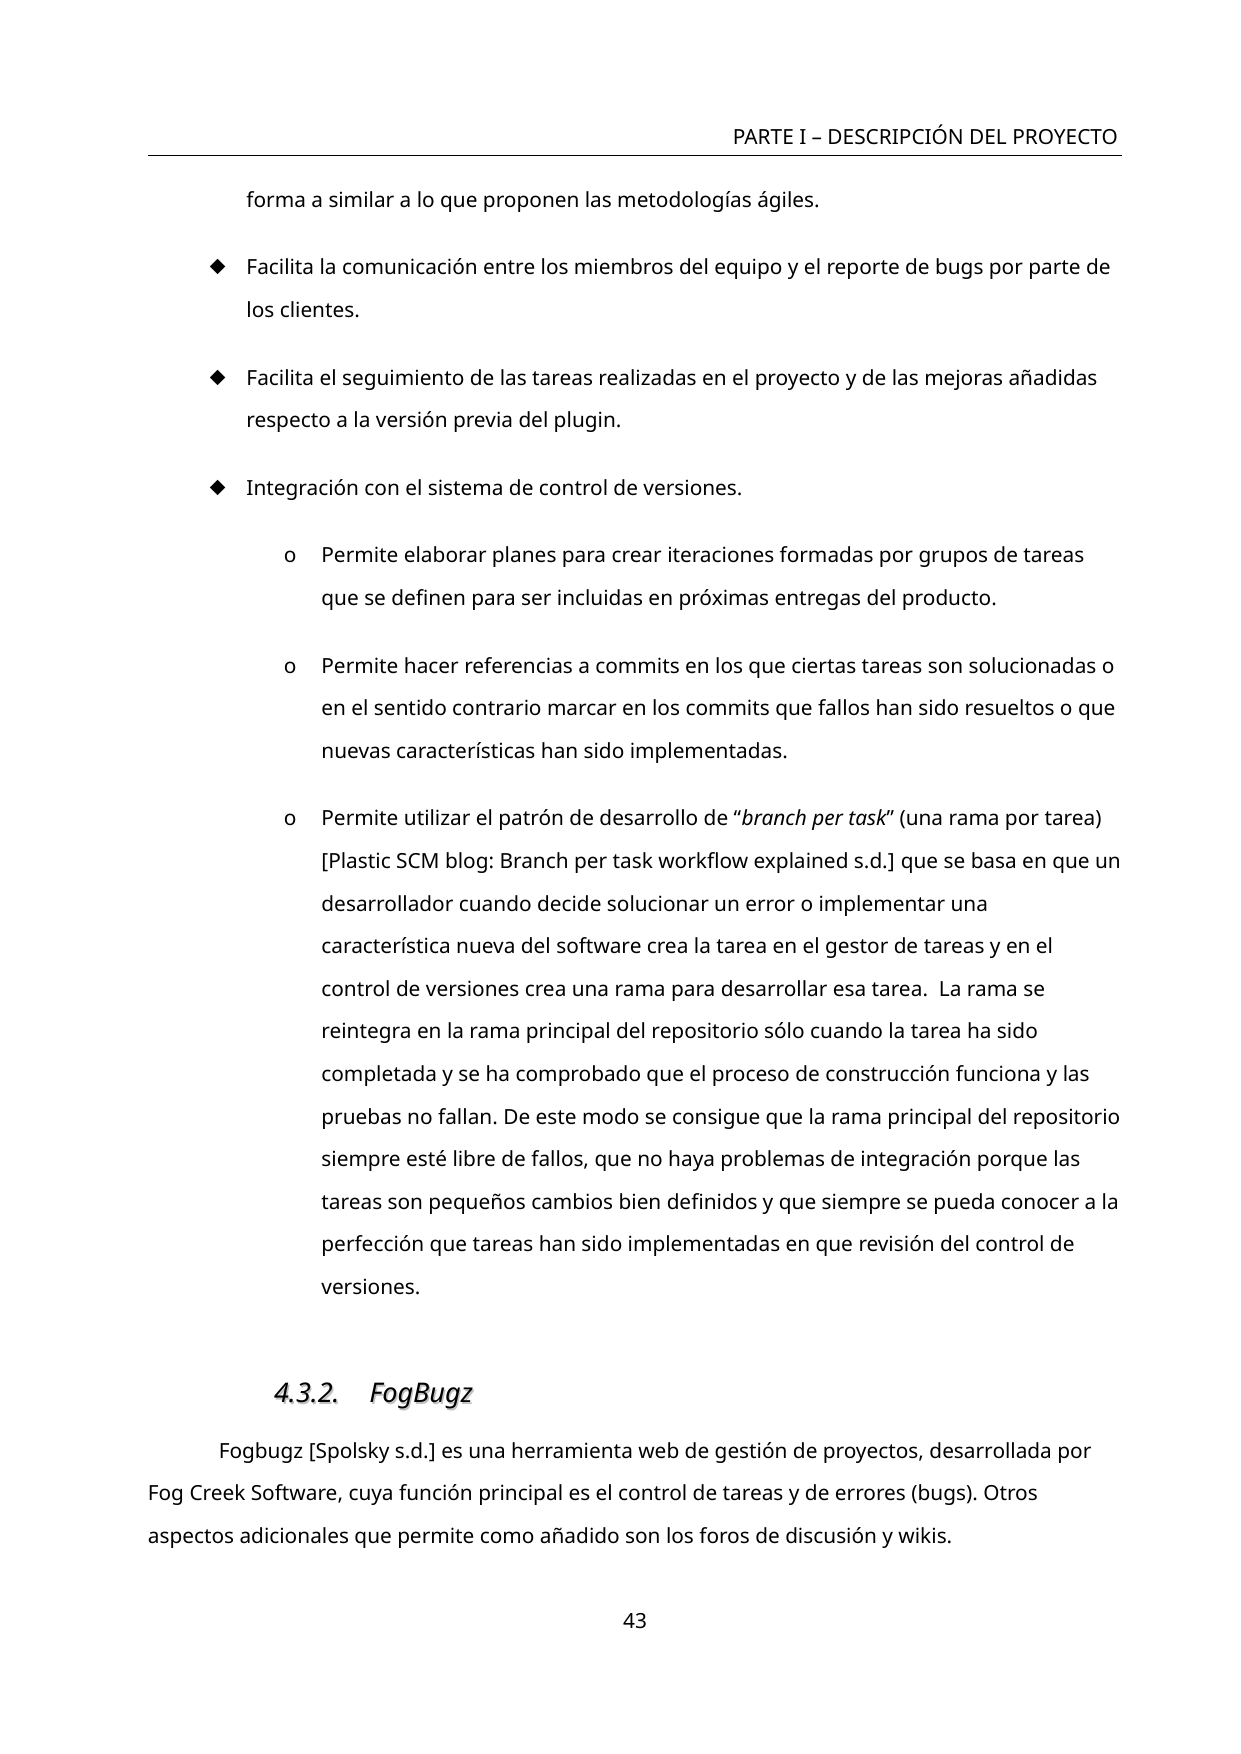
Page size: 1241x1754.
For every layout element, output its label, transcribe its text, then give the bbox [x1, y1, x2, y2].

list Permite utilizar el patrón de desarrollo de “branch per task” (una rama por tarea) [Plastic SCM blog: Branch per task workflow explained s.d.] que se basa en que un desarrollador cuando decide solucionar un error o implementar una característica nueva del software crea la tarea en el gestor de tareas y en el control de versiones crea una rama para desarrollar esa tarea. La rama se reintegra en la rama principal del repositorio sólo cuando la tarea ha sido completada y se ha comprobado que el proceso de construcción funciona y las pruebas no fallan. De este modo se consigue que la rama principal del repositorio siempre esté libre de fallos, que no haya problemas de integración porque las tareas son pequeños cambios bien definidos y que siempre se pueda conocer a la perfección que tareas han sido implementadas en que revisión del control de versiones. [284, 803, 1122, 1301]
subtitle FogBugz [339, 1374, 1122, 1411]
text Fogbugz [Spolsky s.d.] es una herramienta web de gestión de proyectos, desarrollada por Fog Creek Software, cuya función principal es el control de tareas y de errores (bugs). Otros aspectos adicionales que permite como añadido son los foros de discusión y wikis. [148, 1436, 1122, 1549]
list Permite hacer referencias a commits en los que ciertas tareas son solucionadas o en el sentido contrario marcar en los commits que fallos han sido resueltos o que nuevas características han sido implementadas. [284, 651, 1122, 764]
list Integración con el sistema de control de versiones. [209, 473, 1122, 501]
list Permite elaborar planes para crear iteraciones formadas por grupos de tareas que se definen para ser incluidas en próximas entregas del producto. [284, 541, 1122, 612]
list Facilita la comunicación entre los miembros del equipo y el reporte de bugs por parte de los clientes. [209, 252, 1122, 323]
list Facilita el seguimiento de las tareas realizadas en el proyecto y de las mejoras añadidas respecto a la versión previa del plugin. [209, 363, 1122, 434]
list forma a similar a lo que proponen las metodologías ágiles. [209, 185, 1122, 213]
